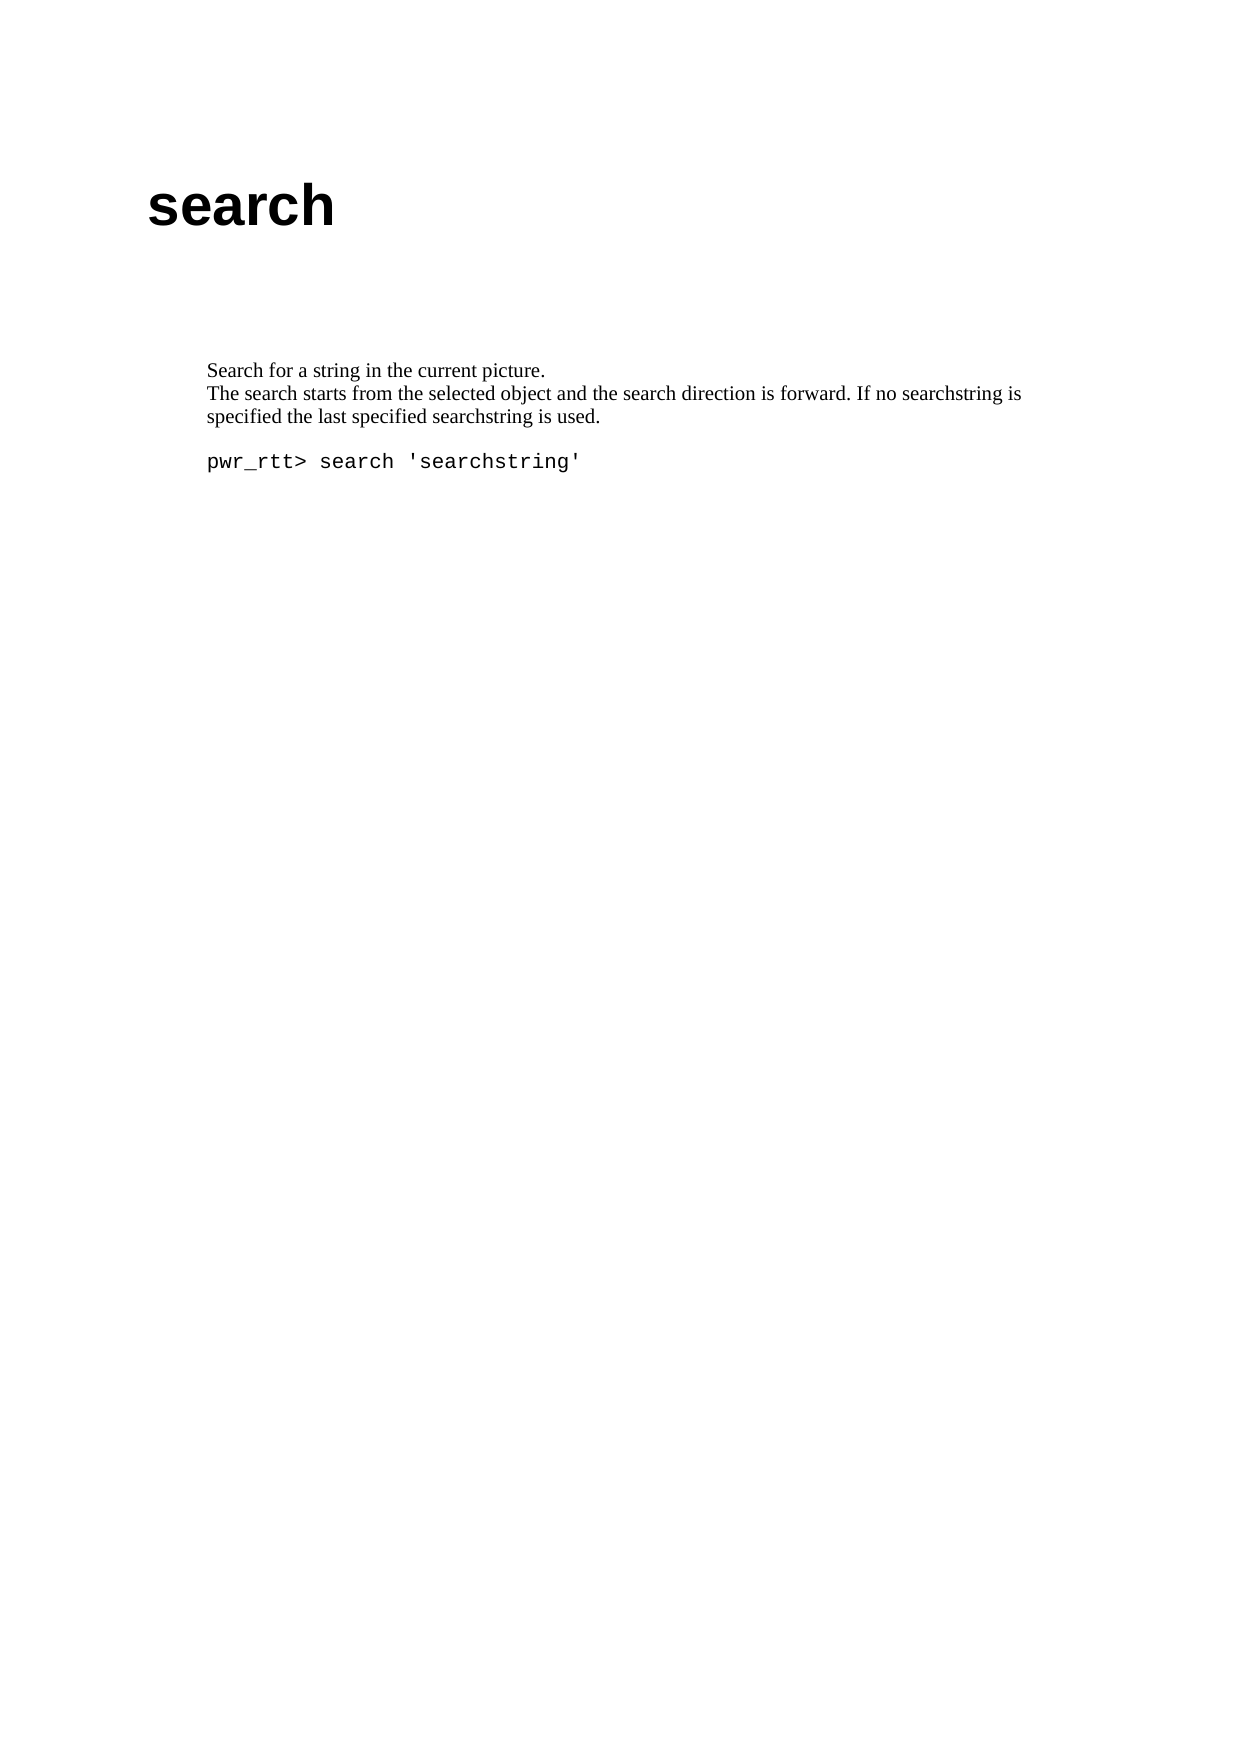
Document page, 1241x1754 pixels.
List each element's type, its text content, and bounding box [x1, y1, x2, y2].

text pwr_rtt> search 'searchstring' [207, 451, 1092, 474]
text The search starts from the selected object and the search direction is forward. If no searchstring is specified the last specified searchstring is used. [207, 382, 1092, 428]
subtitle search [148, 173, 1092, 238]
text Search for a string in the current picture. [207, 359, 1092, 382]
